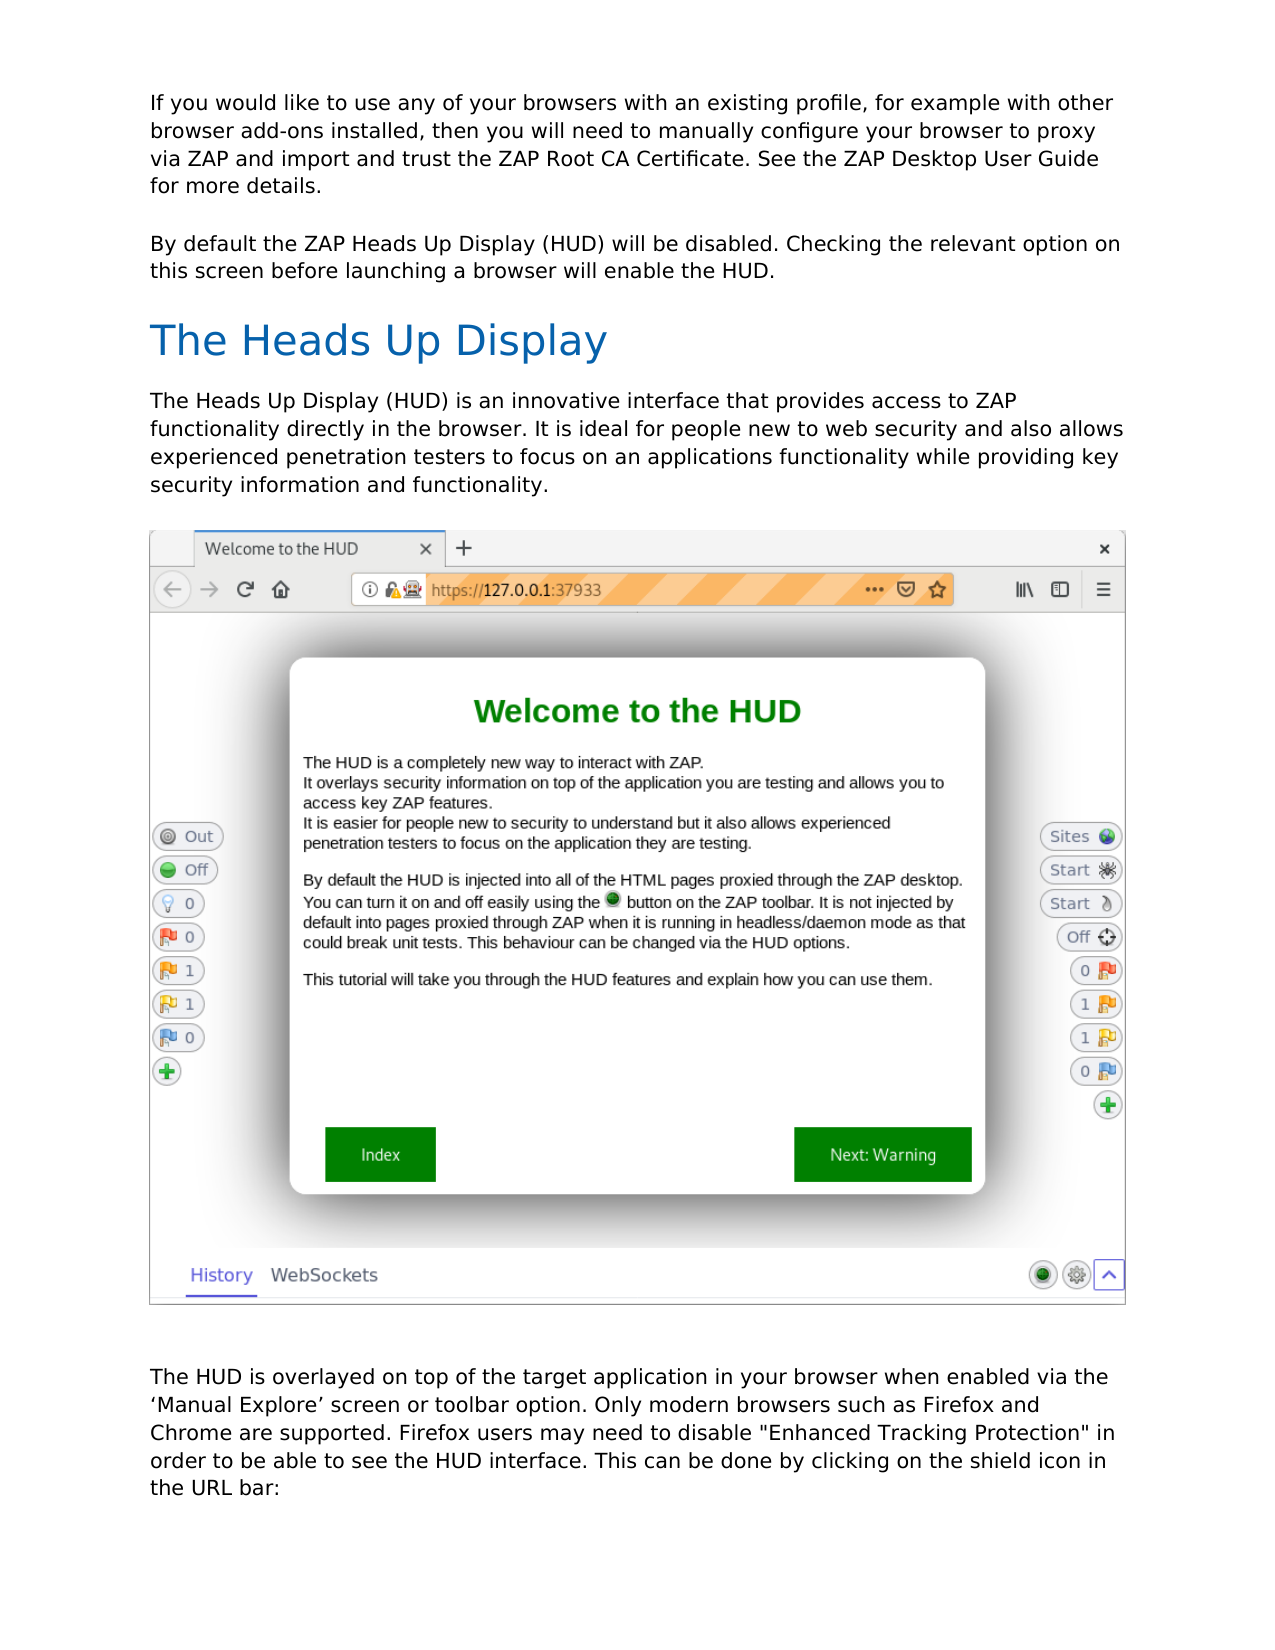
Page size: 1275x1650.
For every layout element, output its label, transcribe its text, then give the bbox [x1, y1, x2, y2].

text The HUD is overlayed on top of the target application in your browser when enabled via the ‘Manual Explore’ screen or toolbar option. Only modern browsers such as Firefox and Chrome are supported. Firefox users may need to disable "Enhanced Tracking Protection" in order to be able to see the HUD interface. This can be done by clicking on the shield icon in the URL bar: [150, 1365, 1125, 1501]
text If you would like to use any of your browsers with an existing profile, for example with other browser add-ons installed, then you will need to manually configure your browser to proxy via ZAP and import and trust the ZAP Root CA Certificate. See the ZAP Desktop User Guide for more details. [150, 91, 1125, 199]
text The Heads Up Display (HUD) is an innovative interface that provides access to ZAP functionality directly in the browser. It is ideal for people new to web security and also allows experienced penetration testers to focus on an applications functionality while providing key security information and functionality. [150, 389, 1125, 497]
text By default the ZAP Heads Up Display (HUD) will be disabled. Checking the relevant option on this screen before launching a browser will enable the HUD. [150, 232, 1125, 284]
subtitle The Heads Up Display [150, 317, 1125, 365]
